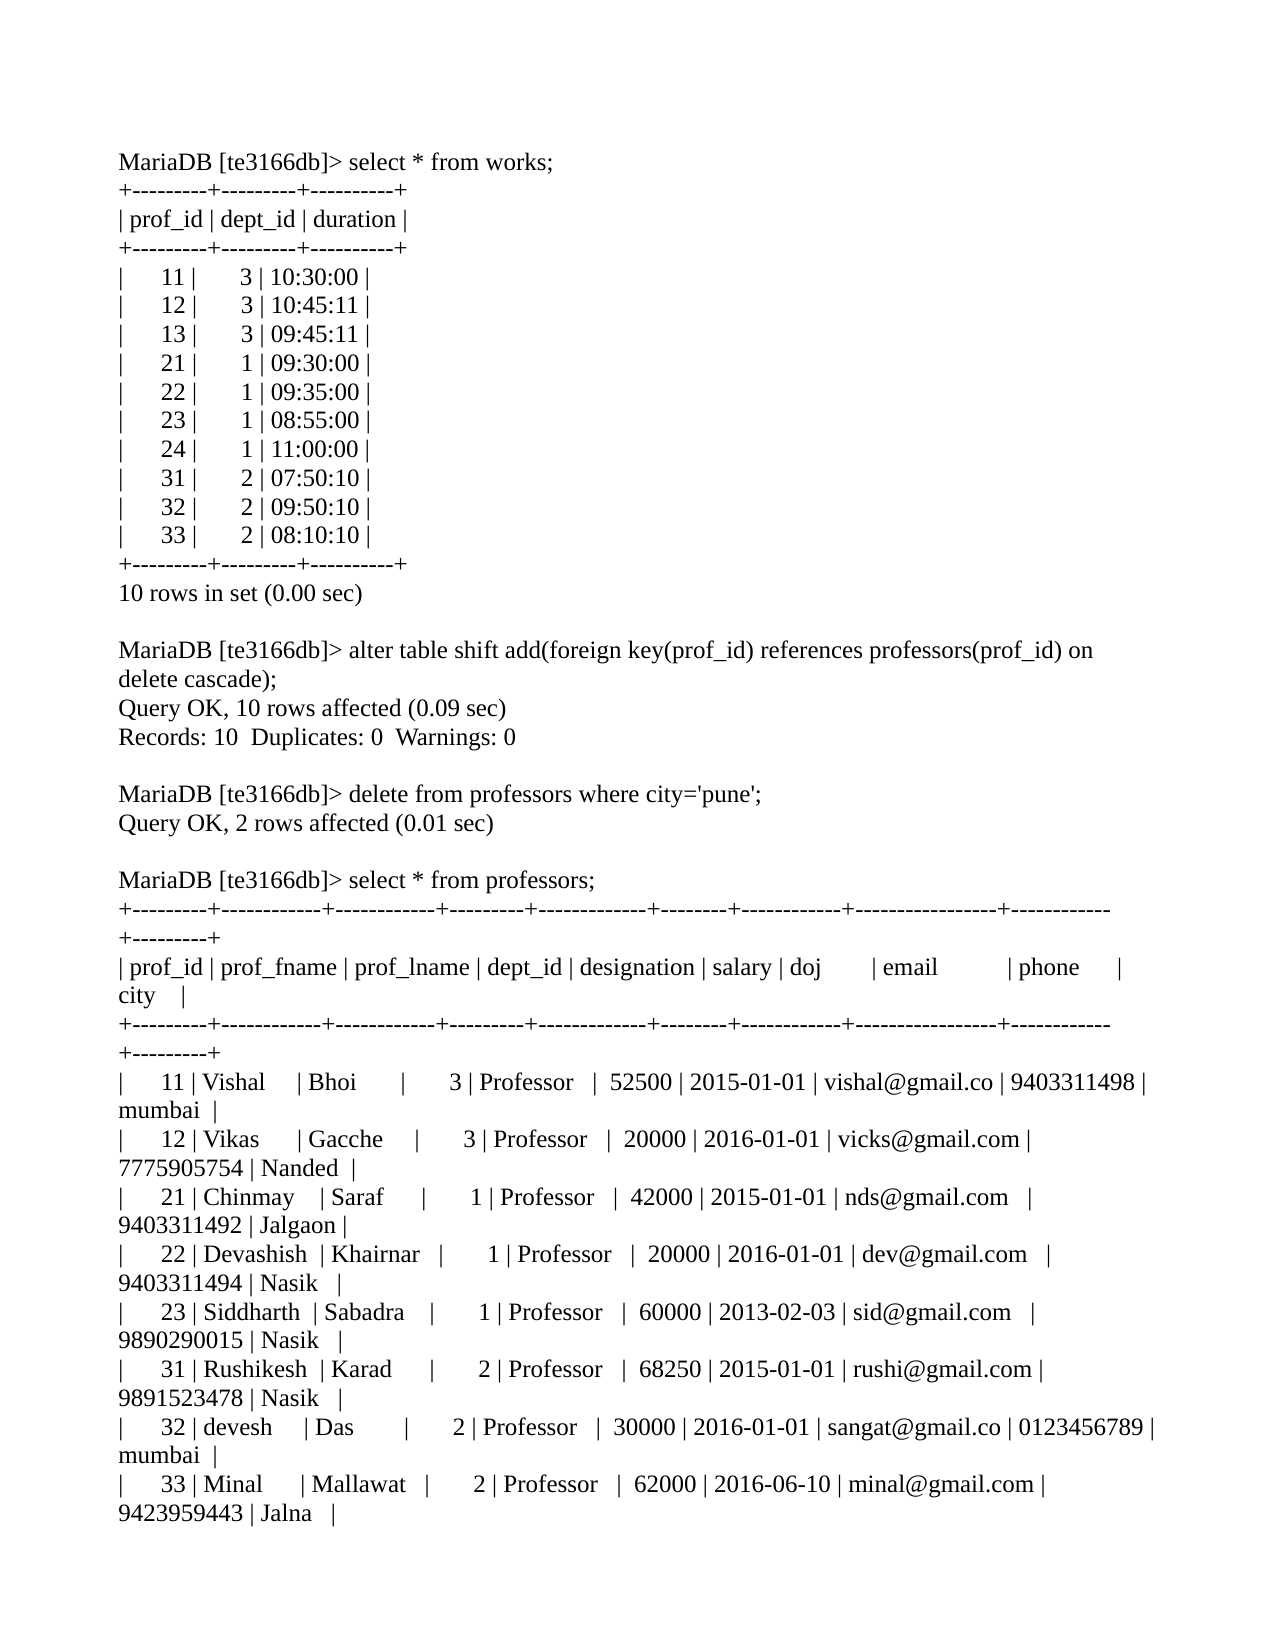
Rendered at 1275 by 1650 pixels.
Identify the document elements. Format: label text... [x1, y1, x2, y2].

text Records: 10 Duplicates: 0 Warnings: 0 [118, 722, 1157, 751]
text | 12 | Vikas | Gacche | 3 | Professor | 20000 | 2016-01-01 | vicks@gmail.com | 7775905754 | Nanded | [118, 1124, 1157, 1182]
text Query OK, 2 rows affected (0.01 sec) [118, 808, 1157, 837]
text | 12 | 3 | 10:45:11 | [118, 291, 1157, 319]
text | 22 | Devashish | Khairnar | 1 | Professor | 20000 | 2016-01-01 | dev@gmail.com | 9403311494 | Nasik | [118, 1239, 1157, 1297]
text | 13 | 3 | 09:45:11 | [118, 319, 1157, 348]
text MariaDB [te3166db]> select * from professors; [118, 866, 1157, 894]
text | 11 | 3 | 10:30:00 | [118, 262, 1157, 291]
text | prof_id | prof_fname | prof_lname | dept_id | designation | salary | doj | email | phone | city | [118, 952, 1157, 1009]
text | 24 | 1 | 11:00:00 | [118, 434, 1157, 463]
text | 33 | 2 | 08:10:10 | [118, 521, 1157, 549]
text | 23 | 1 | 08:55:00 | [118, 406, 1157, 434]
text | 32 | 2 | 09:50:10 | [118, 492, 1157, 521]
text MariaDB [te3166db]> alter table shift add(foreign key(prof_id) references professors(prof_id) on delete cascade); [118, 636, 1157, 693]
text +---------+------------+------------+---------+-------------+--------+------------+-----------------+------------+---------+ [118, 894, 1157, 952]
text | 21 | Chinmay | Saraf | 1 | Professor | 42000 | 2015-01-01 | nds@gmail.com | 9403311492 | Jalgaon | [118, 1182, 1157, 1239]
text MariaDB [te3166db]> select * from works; [118, 147, 1157, 176]
text +---------+------------+------------+---------+-------------+--------+------------+-----------------+------------+---------+ [118, 1009, 1157, 1067]
text +---------+---------+----------+ [118, 233, 1157, 262]
text +---------+---------+----------+ [118, 176, 1157, 204]
text +---------+---------+----------+ [118, 549, 1157, 578]
text | 22 | 1 | 09:35:00 | [118, 377, 1157, 406]
text | 32 | devesh | Das | 2 | Professor | 30000 | 2016-01-01 | sangat@gmail.co | 0123456789 | mumbai | [118, 1412, 1157, 1469]
text | 31 | Rushikesh | Karad | 2 | Professor | 68250 | 2015-01-01 | rushi@gmail.com | 9891523478 | Nasik | [118, 1354, 1157, 1412]
text | 33 | Minal | Mallawat | 2 | Professor | 62000 | 2016-06-10 | minal@gmail.com | 9423959443 | Jalna | [118, 1469, 1157, 1527]
text | 31 | 2 | 07:50:10 | [118, 463, 1157, 492]
text MariaDB [te3166db]> delete from professors where city='pune'; [118, 779, 1157, 808]
text | 11 | Vishal | Bhoi | 3 | Professor | 52500 | 2015-01-01 | vishal@gmail.co | 9403311498 | mumbai | [118, 1067, 1157, 1124]
text 10 rows in set (0.00 sec) [118, 578, 1157, 607]
text | 21 | 1 | 09:30:00 | [118, 348, 1157, 377]
text Query OK, 10 rows affected (0.09 sec) [118, 693, 1157, 722]
text | 23 | Siddharth | Sabadra | 1 | Professor | 60000 | 2013-02-03 | sid@gmail.com | 9890290015 | Nasik | [118, 1297, 1157, 1354]
text | prof_id | dept_id | duration | [118, 204, 1157, 233]
